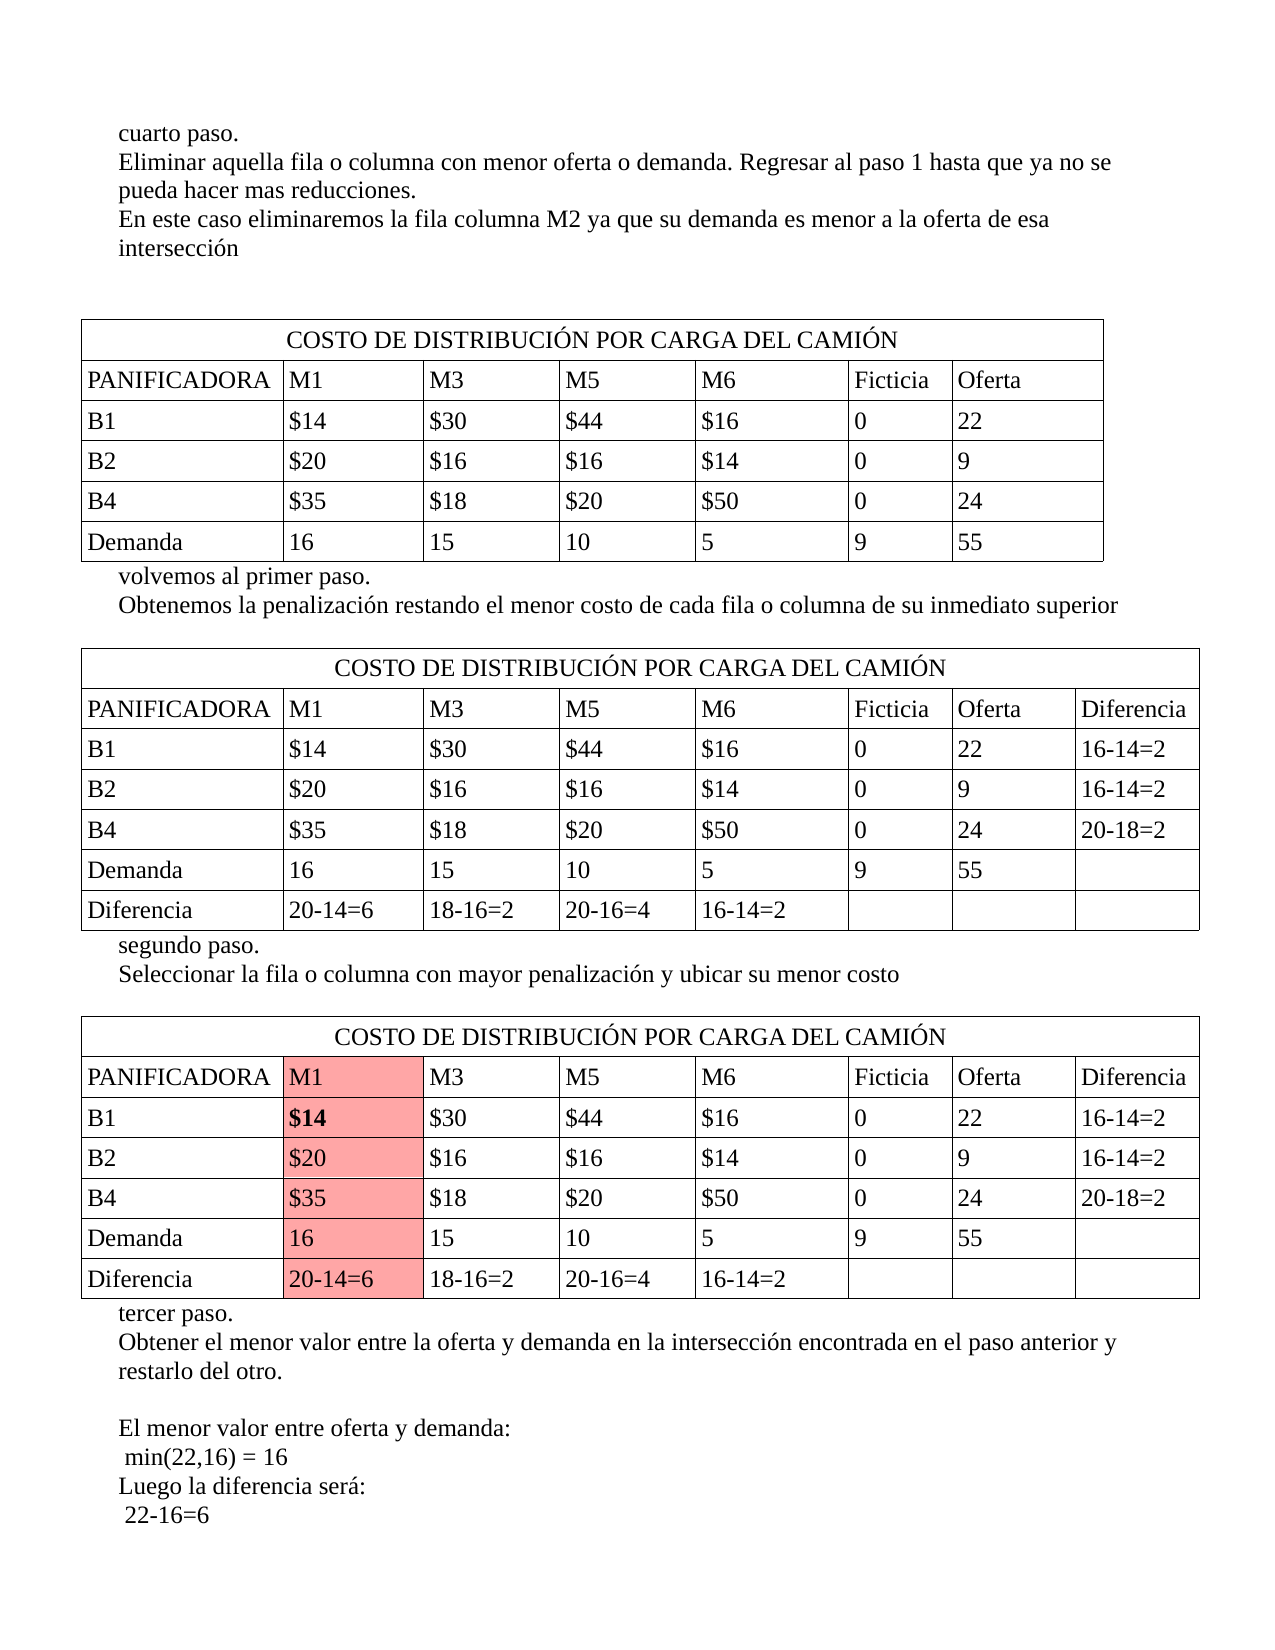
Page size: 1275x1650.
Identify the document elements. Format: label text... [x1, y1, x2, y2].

table_header COSTO DE DISTRIBUCIÓN POR CARGA DEL CAMIÓN [82, 320, 1103, 360]
text Eliminar aquella fila o columna con menor oferta o demanda. Regresar al paso 1 hasta que ya no se pueda hacer mas reducciones. [118, 147, 1157, 204]
table_cell $14 [284, 729, 423, 768]
table_cell $35 [284, 810, 423, 849]
text min(22,16) = 16 [118, 1442, 1157, 1471]
table_cell 20-18=2 [1076, 810, 1199, 849]
table_cell 55 [953, 522, 1103, 561]
table_cell M6 [696, 1057, 848, 1097]
table_cell $35 [284, 1179, 423, 1218]
table_cell 5 [696, 1219, 848, 1258]
table_cell $16 [696, 401, 848, 440]
table_cell $44 [560, 1098, 695, 1137]
table_cell [953, 891, 1075, 930]
table_cell M6 [696, 361, 848, 400]
table_cell Ficticia [849, 689, 952, 728]
table_cell $16 [424, 770, 559, 809]
table_cell 20-14=6 [284, 891, 423, 930]
table_cell $50 [696, 810, 848, 849]
table_cell 20-16=4 [560, 1259, 695, 1298]
table_cell 15 [424, 850, 559, 889]
table_cell $14 [284, 1098, 423, 1137]
table_cell 24 [953, 482, 1103, 521]
text 22-16=6 [118, 1500, 1157, 1528]
table_cell 22 [953, 1098, 1075, 1137]
table_cell $30 [424, 1098, 559, 1137]
table_cell $14 [696, 1138, 848, 1177]
table_cell M3 [424, 1057, 559, 1097]
table_cell $16 [424, 1138, 559, 1177]
table_cell 20-16=4 [560, 891, 695, 930]
table_cell $18 [424, 1179, 559, 1218]
table_cell $14 [696, 441, 848, 481]
text Luego la diferencia será: [118, 1471, 1157, 1500]
table_cell [953, 1259, 1075, 1298]
table_cell 22 [953, 401, 1103, 440]
text cuarto paso. [118, 118, 1157, 147]
table_cell [1076, 1219, 1199, 1258]
table_cell B2 [82, 770, 283, 809]
table_cell Oferta [953, 361, 1103, 400]
table_cell Ficticia [849, 1057, 952, 1097]
table_cell 10 [560, 850, 695, 889]
table_cell 9 [953, 441, 1103, 481]
text segundo paso. [118, 931, 1157, 959]
table_cell $30 [424, 729, 559, 768]
table_cell 55 [953, 850, 1075, 889]
table_cell 0 [849, 1138, 952, 1177]
table_cell 22 [953, 729, 1075, 768]
table_cell B4 [82, 810, 283, 849]
table_cell 10 [560, 1219, 695, 1258]
table_cell $18 [424, 482, 559, 521]
table_cell $14 [284, 401, 423, 440]
table_cell M5 [560, 1057, 695, 1097]
text El menor valor entre oferta y demanda: [118, 1413, 1157, 1442]
table_cell PANIFICADORA [82, 689, 283, 728]
table_cell $16 [560, 1138, 695, 1177]
table_header COSTO DE DISTRIBUCIÓN POR CARGA DEL CAMIÓN [82, 649, 1199, 688]
table_cell 24 [953, 1179, 1075, 1218]
table_cell $16 [696, 729, 848, 768]
table_cell 0 [849, 810, 952, 849]
table_cell 0 [849, 729, 952, 768]
table_cell 16 [284, 850, 423, 889]
table_cell 0 [849, 1179, 952, 1218]
table_cell 0 [849, 401, 952, 440]
table_cell Ficticia [849, 361, 952, 400]
table_cell $14 [696, 770, 848, 809]
table_cell $20 [284, 441, 423, 481]
table_cell M6 [696, 689, 848, 728]
table_cell Demanda [82, 522, 283, 561]
table_cell B2 [82, 1138, 283, 1177]
table_cell M3 [424, 689, 559, 728]
table_cell 16-14=2 [696, 1259, 848, 1298]
table_cell Demanda [82, 850, 283, 889]
table_cell 0 [849, 770, 952, 809]
table_cell $16 [424, 441, 559, 481]
table_cell 5 [696, 522, 848, 561]
table_cell M1 [284, 1057, 423, 1097]
table_cell 16 [284, 522, 423, 561]
table_cell $16 [560, 770, 695, 809]
table_cell 10 [560, 522, 695, 561]
table_cell 20-14=6 [284, 1259, 423, 1298]
table_cell 16-14=2 [1076, 1138, 1199, 1177]
table_cell B4 [82, 482, 283, 521]
table_cell M3 [424, 361, 559, 400]
table_cell 16-14=2 [1076, 770, 1199, 809]
table_cell 5 [696, 850, 848, 889]
table_cell 9 [849, 522, 952, 561]
table_cell 55 [953, 1219, 1075, 1258]
table_cell Diferencia [1076, 689, 1199, 728]
table_cell 16-14=2 [696, 891, 848, 930]
table_cell 16 [284, 1219, 423, 1258]
table_cell [1076, 891, 1199, 930]
table_cell 9 [849, 850, 952, 889]
table_cell [849, 1259, 952, 1298]
table_cell [849, 891, 952, 930]
table_cell $50 [696, 482, 848, 521]
table_cell 16-14=2 [1076, 1098, 1199, 1137]
table_cell PANIFICADORA [82, 1057, 283, 1097]
table_cell B4 [82, 1179, 283, 1218]
table_cell M5 [560, 689, 695, 728]
table_cell $20 [560, 810, 695, 849]
table_header COSTO DE DISTRIBUCIÓN POR CARGA DEL CAMIÓN [82, 1017, 1199, 1056]
table_cell Diferencia [82, 891, 283, 930]
table_cell [1076, 1259, 1199, 1298]
table_cell M1 [284, 689, 423, 728]
text tercer paso. [118, 1299, 1157, 1327]
text Seleccionar la fila o columna con mayor penalización y ubicar su menor costo [118, 959, 1157, 987]
table_cell $20 [284, 770, 423, 809]
table_cell B1 [82, 729, 283, 768]
text En este caso eliminaremos la fila columna M2 ya que su demanda es menor a la oferta de esa intersección [118, 204, 1157, 262]
table_cell 9 [849, 1219, 952, 1258]
table_cell 18-16=2 [424, 891, 559, 930]
table_cell 18-16=2 [424, 1259, 559, 1298]
table_cell Diferencia [1076, 1057, 1199, 1097]
table_cell $35 [284, 482, 423, 521]
table_cell $20 [560, 1179, 695, 1218]
text volvemos al primer paso. [118, 561, 1157, 590]
table_cell 9 [953, 1138, 1075, 1177]
table_cell $50 [696, 1179, 848, 1218]
table_cell $16 [696, 1098, 848, 1137]
table_cell M1 [284, 361, 423, 400]
table_cell Diferencia [82, 1259, 283, 1298]
table_cell 9 [953, 770, 1075, 809]
text Obtenemos la penalización restando el menor costo de cada fila o columna de su inmediato superior [118, 590, 1157, 619]
table_cell [1076, 850, 1199, 889]
table_cell $20 [284, 1138, 423, 1177]
table_cell 20-18=2 [1076, 1179, 1199, 1218]
table_cell $44 [560, 401, 695, 440]
table_cell 24 [953, 810, 1075, 849]
table_cell $18 [424, 810, 559, 849]
table_cell Oferta [953, 689, 1075, 728]
table_cell Oferta [953, 1057, 1075, 1097]
table_cell B1 [82, 401, 283, 440]
table_cell $16 [560, 441, 695, 481]
table_cell B2 [82, 441, 283, 481]
text Obtener el menor valor entre la oferta y demanda en la intersección encontrada en el paso anterior y restarlo del otro. [118, 1327, 1157, 1385]
table_cell $44 [560, 729, 695, 768]
table_cell 0 [849, 482, 952, 521]
table_cell B1 [82, 1098, 283, 1137]
table_cell $20 [560, 482, 695, 521]
table_cell 0 [849, 441, 952, 481]
table_cell M5 [560, 361, 695, 400]
table_cell PANIFICADORA [82, 361, 283, 400]
table_cell 15 [424, 1219, 559, 1258]
table_cell 16-14=2 [1076, 729, 1199, 768]
table_cell 0 [849, 1098, 952, 1137]
table_cell $30 [424, 401, 559, 440]
table_cell 15 [424, 522, 559, 561]
table_cell Demanda [82, 1219, 283, 1258]
